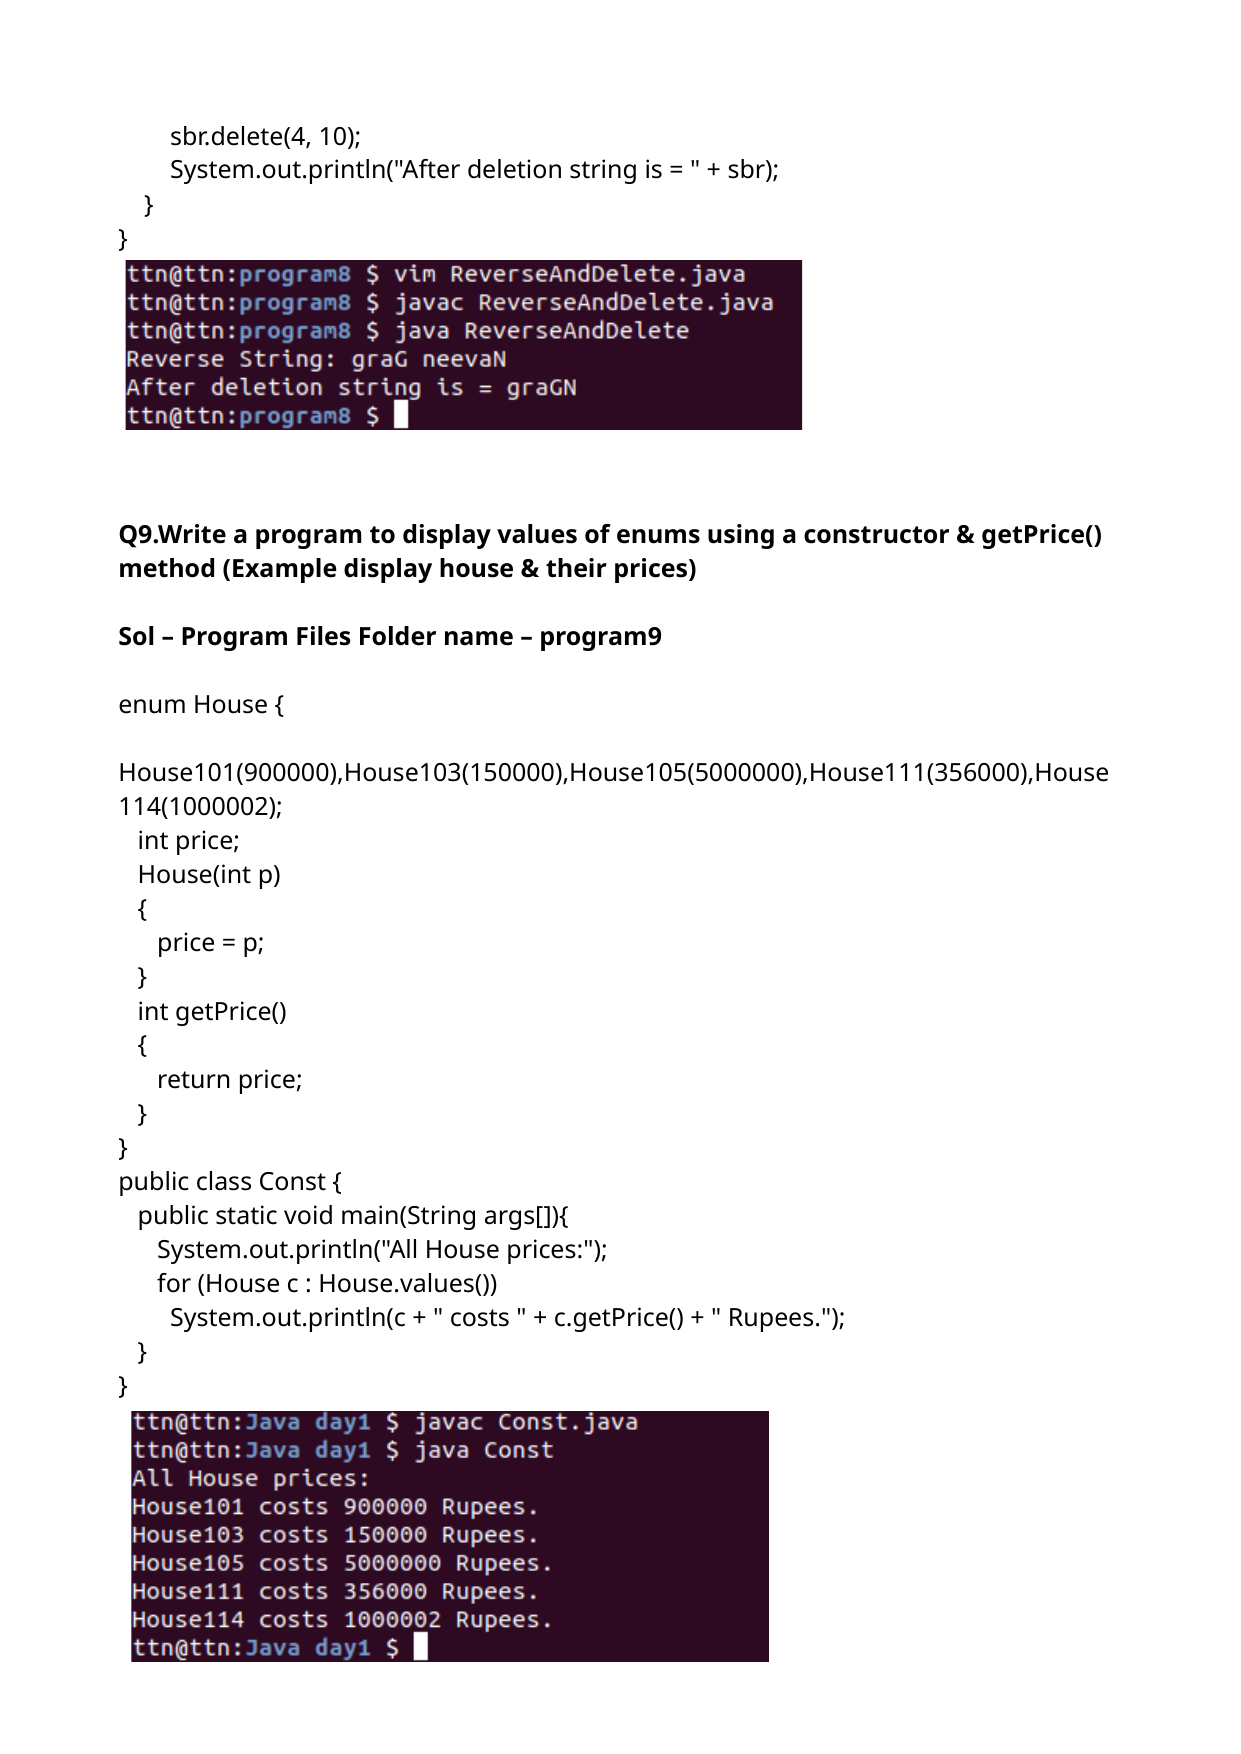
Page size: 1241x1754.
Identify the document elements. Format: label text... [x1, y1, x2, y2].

text } [118, 1129, 1122, 1163]
text price = p; [118, 925, 1122, 959]
text Q9.Write a program to display values of enums using a constructor & getPrice() method (Example display house & their prices) [118, 516, 1122, 584]
picture [125, 260, 803, 430]
text } [118, 186, 1122, 220]
text public static void main(String args[]){ [118, 1197, 1122, 1232]
text { [118, 891, 1122, 925]
text enum House { [118, 687, 1122, 721]
text System.out.println(c + " costs " + c.getPrice() + " Rupees."); [118, 1300, 1122, 1334]
text } [118, 1368, 1122, 1402]
text Sol – Program Files Folder name – program9 [118, 618, 1122, 652]
text return price; [118, 1061, 1122, 1095]
text House(int p) [118, 857, 1122, 891]
text House101(900000),House103(150000),House105(5000000),House111(356000),House114(1000002); [118, 721, 1122, 823]
text } [118, 220, 1122, 254]
text sbr.delete(4, 10); [118, 118, 1122, 152]
picture [131, 1411, 769, 1662]
text int price; [118, 823, 1122, 857]
text } [118, 1334, 1122, 1368]
text for (House c : House.values()) [118, 1266, 1122, 1300]
text int getPrice() [118, 993, 1122, 1027]
text public class Const { [118, 1163, 1122, 1197]
text { [118, 1027, 1122, 1061]
text } [118, 1095, 1122, 1129]
text System.out.println("All House prices:"); [118, 1232, 1122, 1266]
text } [118, 959, 1122, 993]
text System.out.println("After deletion string is = " + sbr); [118, 152, 1122, 186]
